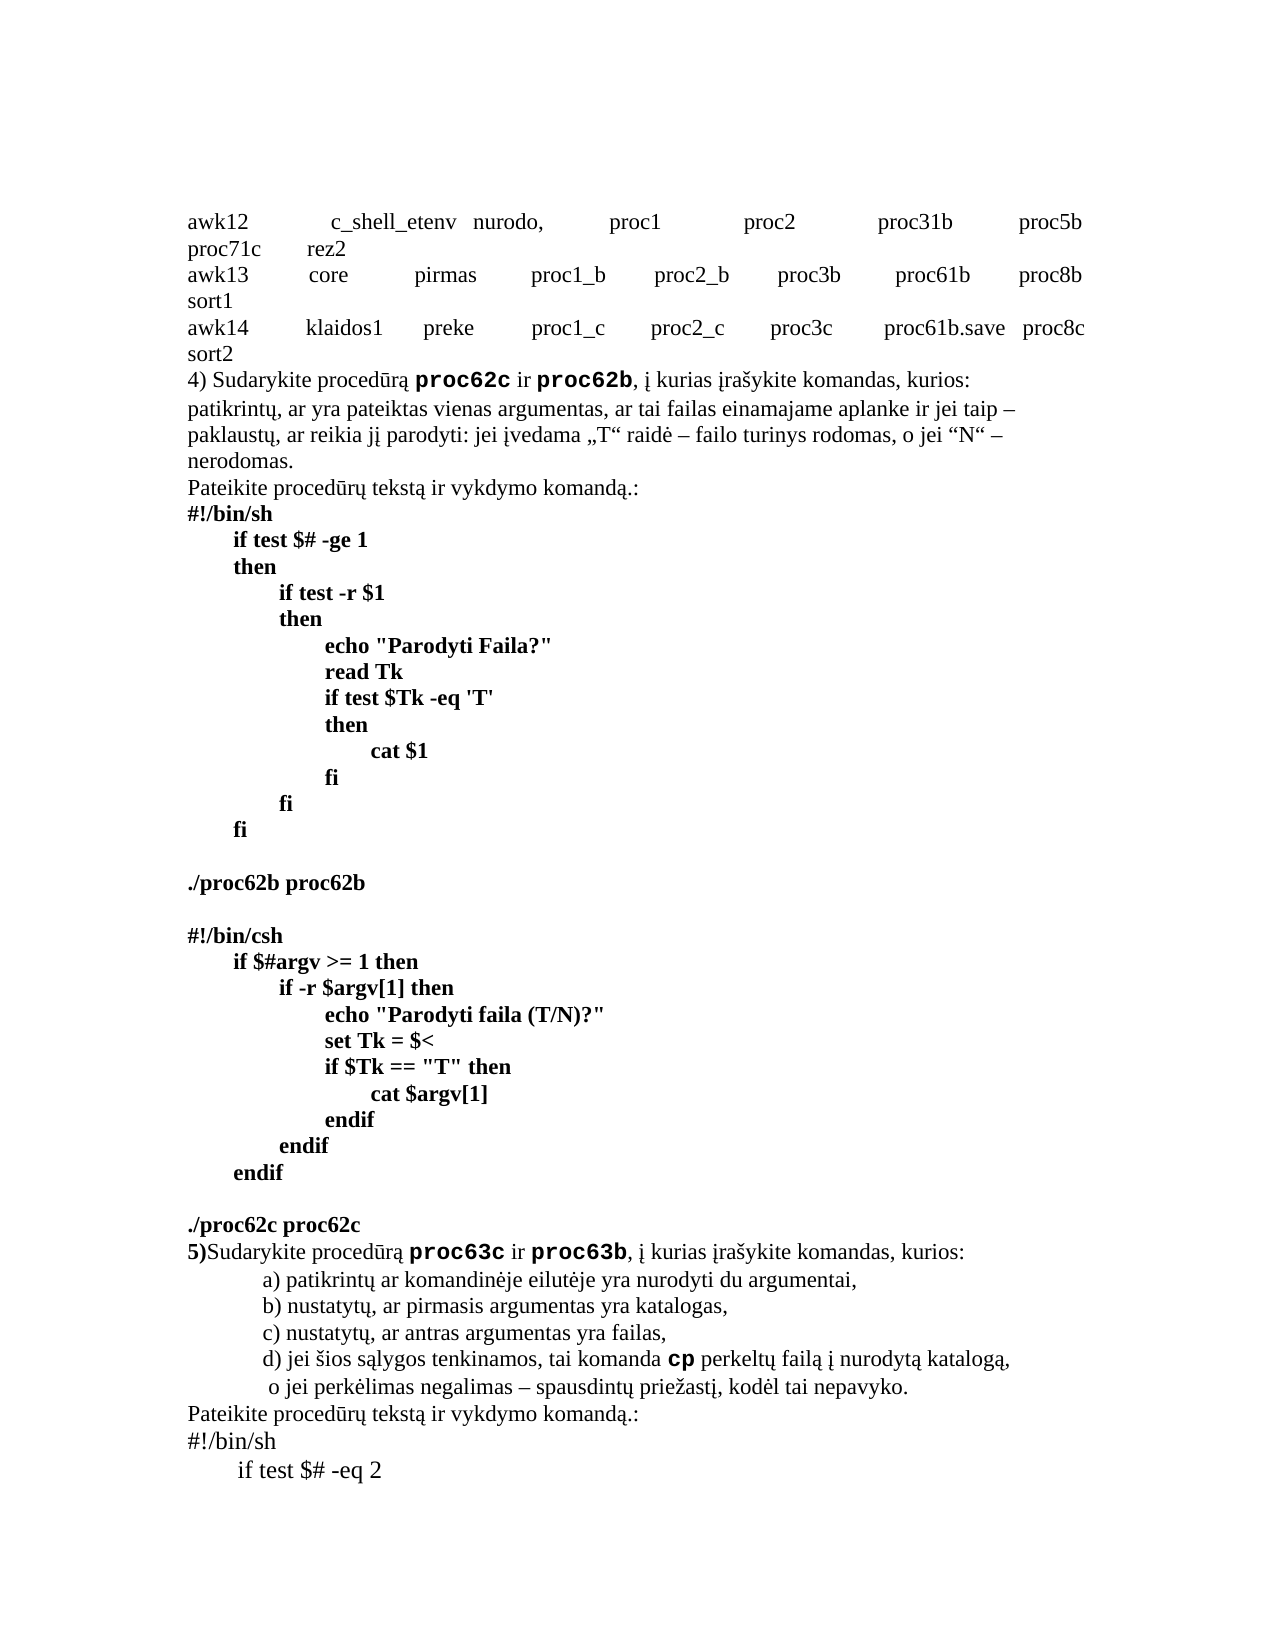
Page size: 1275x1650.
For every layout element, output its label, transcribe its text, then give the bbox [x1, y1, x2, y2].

text ./proc62c proc62c [187, 1212, 1087, 1238]
text 5)Sudarykite procedūrą proc63c ir proc63b, į kurias įrašykite komandas, kurios: [187, 1238, 1087, 1266]
text cat $argv[1] [187, 1080, 1087, 1106]
text fi [187, 790, 1087, 816]
text endif [187, 1132, 1087, 1159]
text if test $Tk -eq 'T' [187, 684, 1087, 711]
text then [187, 553, 1087, 579]
text read Tk [187, 658, 1087, 684]
text if test $# -eq 2 [187, 1455, 1087, 1484]
text d) jei šios sąlygos tenkinamos, tai komanda cp perkeltų failą į nurodytą katalogą, o jei perkėlimas negalimas – spausdintų priežastį, kodėl tai nepavyko. [262, 1345, 1087, 1400]
text endif [187, 1106, 1087, 1132]
text awk14 klaidos1 preke proc1_c proc2_c proc3c proc61b.save proc8c sort2 [187, 314, 1087, 366]
text #!/bin/sh [187, 500, 1087, 526]
text then [187, 711, 1087, 737]
text fi [187, 816, 1087, 843]
text ./proc62b proc62b [187, 869, 1087, 895]
text #!/bin/csh [187, 922, 1087, 948]
text awk12 c_shell_etenv nurodo, proc1 proc2 proc31b proc5b proc71c rez2 [187, 208, 1087, 261]
text echo "Parodyti faila (T/N)?" [187, 1001, 1087, 1027]
text if $#argv >= 1 then [187, 948, 1087, 974]
text echo "Parodyti Faila?" [187, 632, 1087, 658]
text if $Tk == "T" then [187, 1053, 1087, 1080]
text Pateikite procedūrų tekstą ir vykdymo komandą.: [187, 1400, 1087, 1426]
text if -r $argv[1] then [187, 974, 1087, 1001]
text endif [187, 1159, 1087, 1185]
text cat $1 [187, 737, 1087, 763]
text #!/bin/sh [187, 1426, 1087, 1455]
text if test -r $1 [187, 579, 1087, 605]
text set Tk = $< [187, 1027, 1087, 1053]
text fi [187, 763, 1087, 790]
text awk13 core pirmas proc1_b proc2_b proc3b proc61b proc8b sort1 [187, 261, 1087, 314]
text then [187, 605, 1087, 632]
text 4) Sudarykite procedūrą proc62c ir proc62b, į kurias įrašykite komandas, kurios: patikrintų, ar yra pateiktas vienas argumentas, ar tai failas einamajame aplanke ir jei taip – paklaustų, ar reikia jį parodyti: jei įvedama „T“ raidė – failo turinys rodomas, o jei “N“ – nerodomas. [187, 366, 1087, 474]
text if test $# -ge 1 [187, 526, 1087, 553]
text b) nustatytų, ar pirmasis argumentas yra katalogas, [262, 1292, 1087, 1319]
text a) patikrintų ar komandinėje eilutėje yra nurodyti du argumentai, [262, 1266, 1087, 1292]
text Pateikite procedūrų tekstą ir vykdymo komandą.: [187, 474, 1087, 500]
text c) nustatytų, ar antras argumentas yra failas, [262, 1319, 1087, 1345]
